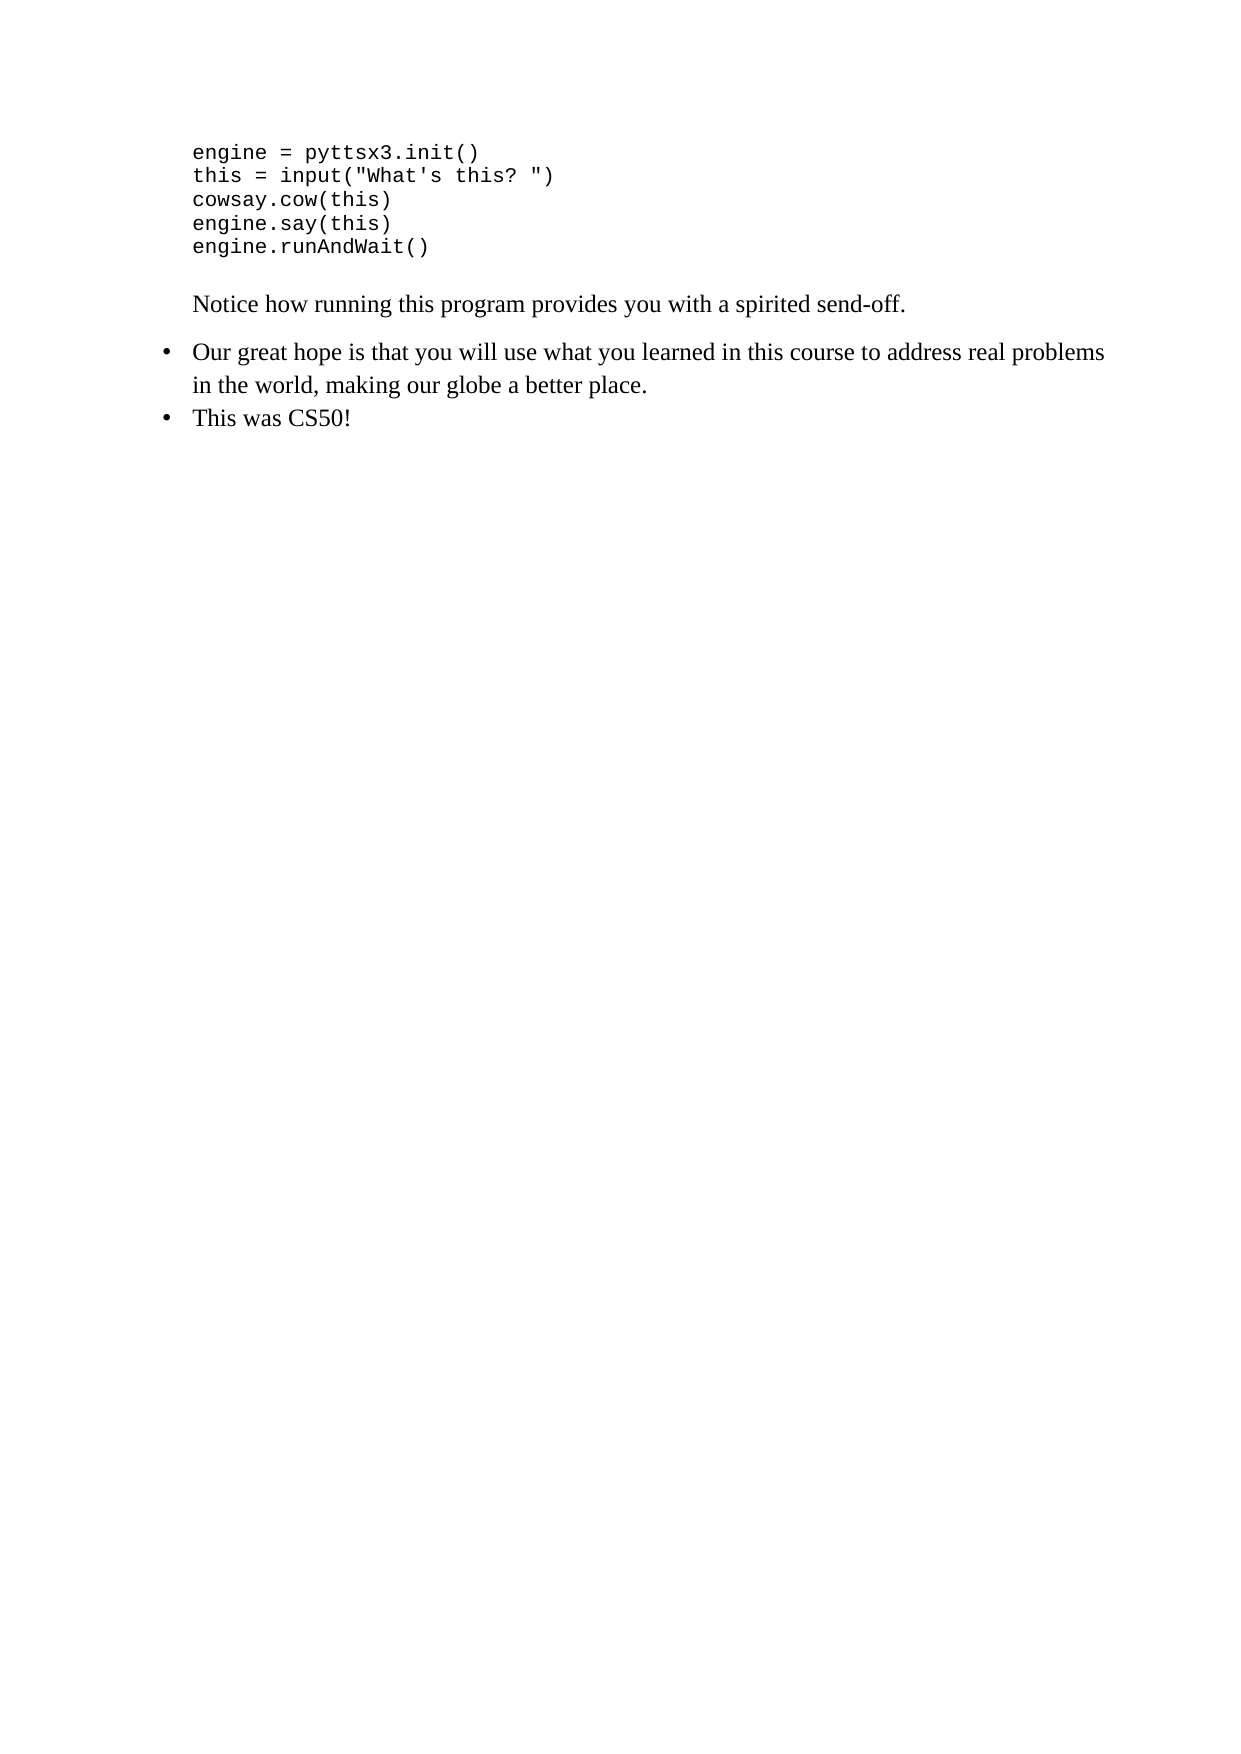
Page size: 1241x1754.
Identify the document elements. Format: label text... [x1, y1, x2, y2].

list Notice how running this program provides you with a spirited send-off. [162, 289, 1122, 318]
list engine = pyttsx3.init() [162, 142, 1122, 165]
list cowsay.cow(this) [162, 189, 1122, 213]
list This was CS50! [162, 403, 1122, 432]
list Our great hope is that you will use what you learned in this course to address real problems in the world, making our globe a better place. [162, 337, 1122, 399]
list engine.say(this) [162, 213, 1122, 236]
list engine.runAndWait() [162, 236, 1122, 260]
list this = input("What's this? ") [162, 165, 1122, 189]
